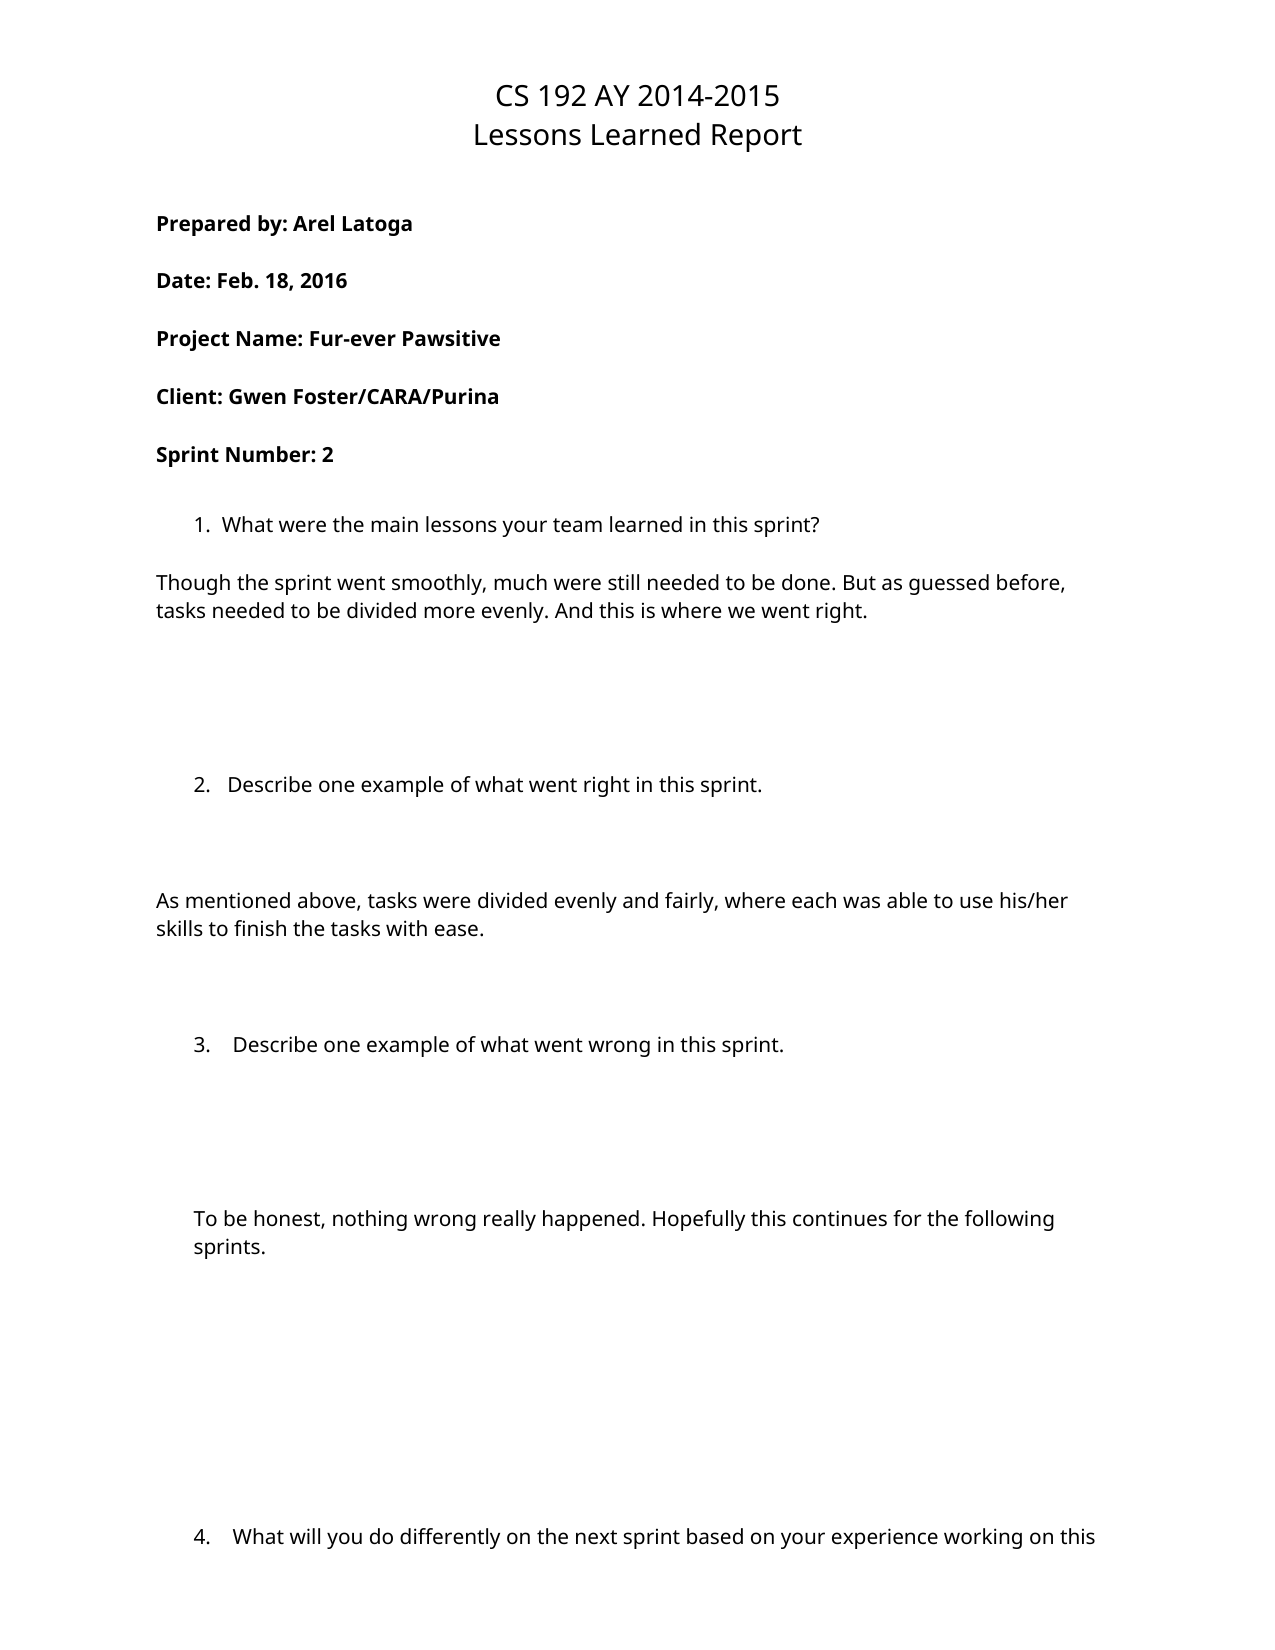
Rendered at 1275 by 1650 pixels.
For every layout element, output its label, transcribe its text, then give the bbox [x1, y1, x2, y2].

table_cell 1. What were the main lessons your team learned in this sprint? Though the sprint went smoothly, much were still needed to be done. But as guessed before, tasks needed to be divided more evenly. And this is where we went right. 2. Describe one example of what went right in this sprint. As mentioned above, tasks were divided evenly and fairly, where each was able to use his/her skills to finish the tasks with ease. 3. Describe one example of what went wrong in this sprint. To be honest, nothing wrong really happened. Hopefully this continues for the following sprints. 4. What will you do differently on the next sprint based on your experience working on this [150, 504, 1125, 1556]
text CS 192 AY 2014-2015 [150, 75, 1125, 115]
table_header Prepared by: Arel Latoga Date: Feb. 18, 2016 Project Name: Fur-ever Pawsitive Client: Gwen Foster/CARA/Purina Sprint Number: 2 [150, 203, 1125, 504]
text Lessons Learned Report [150, 115, 1125, 154]
